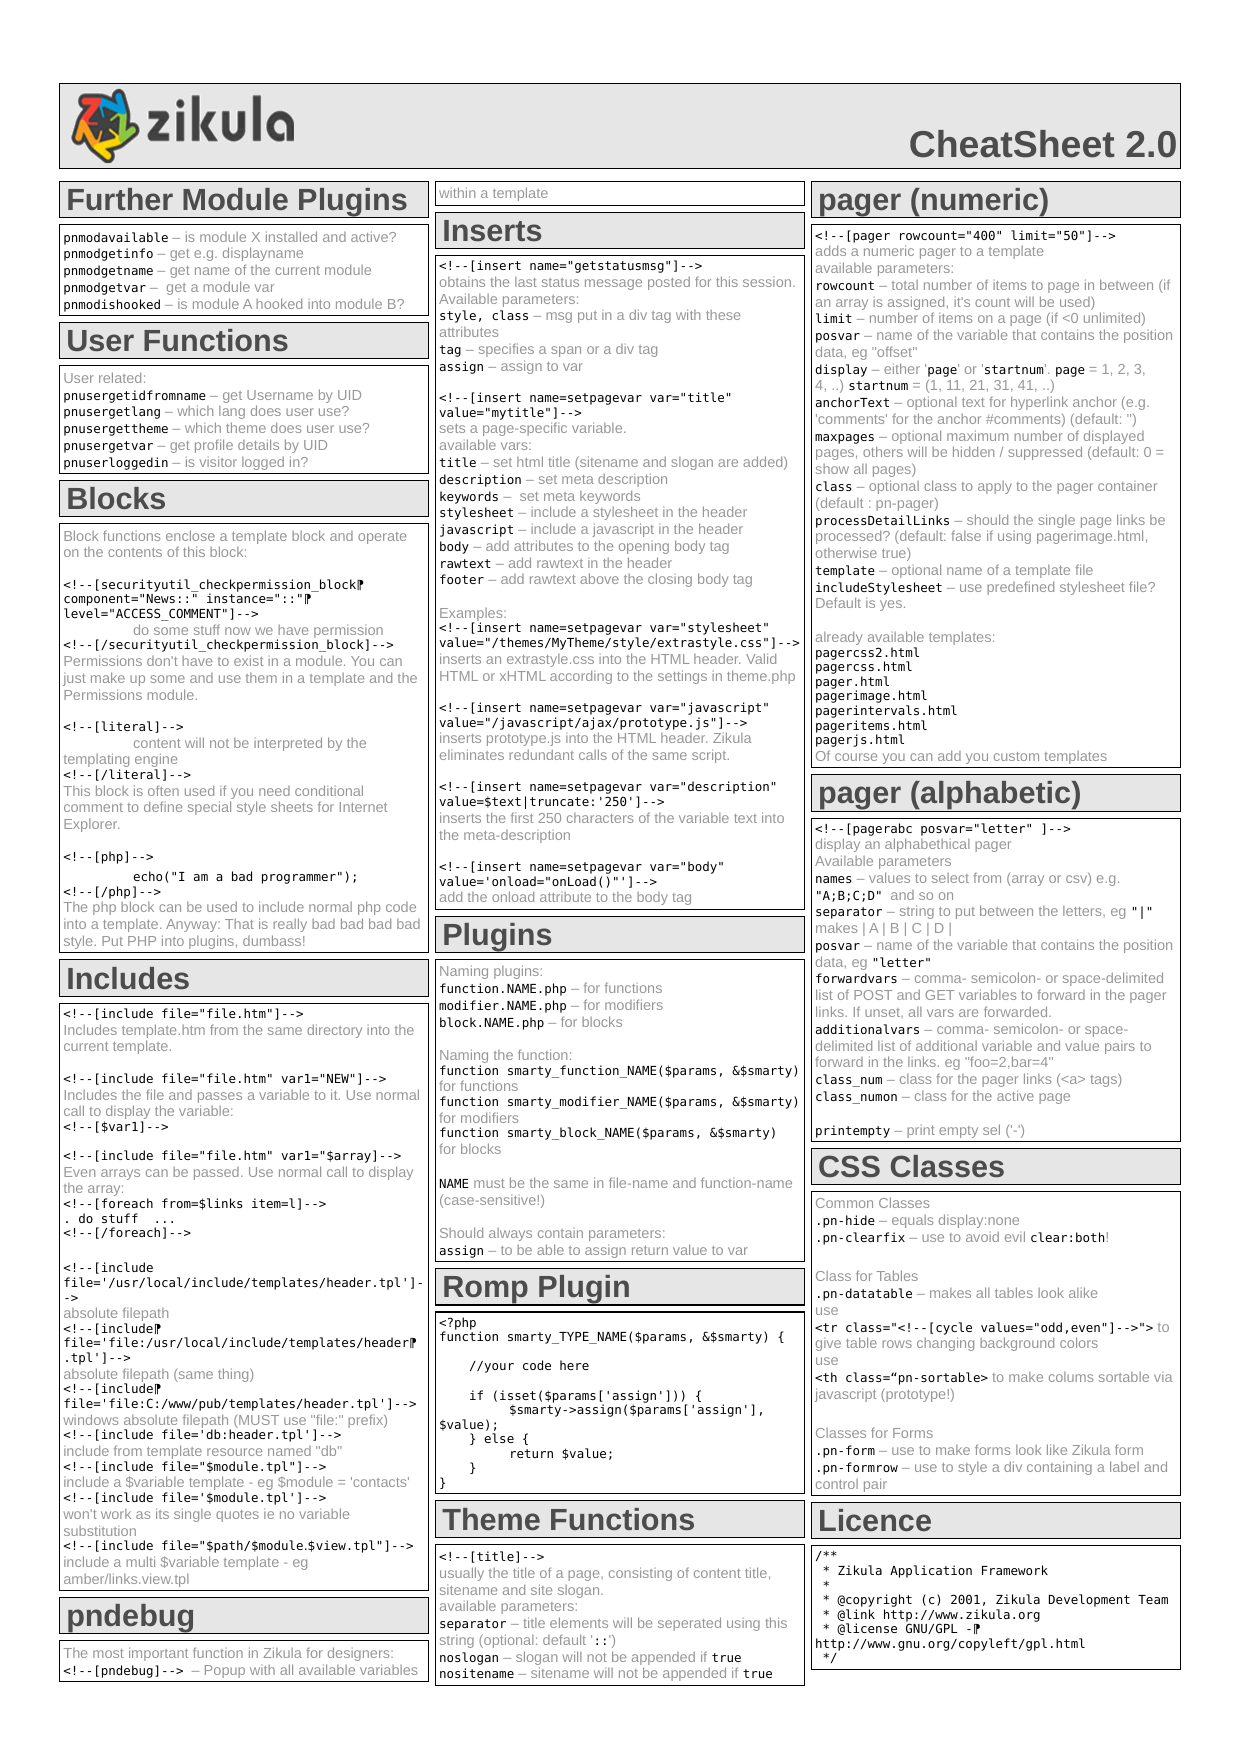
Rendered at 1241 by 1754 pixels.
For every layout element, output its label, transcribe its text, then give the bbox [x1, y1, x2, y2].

text User related: pnusergetidfromname – get Username by UID pnusergetlang – which lang does user use? pnusergettheme – which theme does user use? pnusergetvar – get profile details by UID pnuserloggedin – is visitor logged in? [60, 366, 428, 473]
picture [59, 82, 330, 169]
text <!--[insert name="getstatusmsg"]--> obtains the last status message posted for this session. Available parameters: style, class – msg put in a div tag with these attributes tag – specifies a span or a div tag assign – assign to var <!--[insert name=setpagevar var="title" value="mytitle"]--> sets a page-specific variable. available vars: title – set html title (sitename and slogan are added) description – set meta description keywords – set meta keywords stylesheet – include a stylesheet in the header javascript – include a javascript in the header body – add attributes to the opening body tag rawtext – add rawtext in the header footer – add rawtext above the closing body tag Examples: <!--[insert name=setpagevar var="stylesheet" value="/themes/MyTheme/style/extrastyle.css"]--> inserts an extrastyle.css into the HTML header. Valid HTML or xHTML according to the settings in theme.php <!--[insert name=setpagevar var="javascript" value="/javascript/ajax/prototype.js"]--> inserts prototype.js into the HTML header. Zikula eliminates redundant calls of the same script. <!--[insert name=setpagevar var="description" value=$text|truncate:'250']--> inserts the first 250 characters of the variable text into the meta-description <!--[insert name=setpagevar var="body" value='onload="onLoad()"']--> add the onload attribute to the body tag [436, 256, 804, 909]
subtitle Plugins [436, 917, 804, 952]
subtitle Blocks [60, 481, 428, 516]
subtitle User Functions [60, 323, 428, 358]
text <!--[include file="file.htm"]--> Includes template.htm from the same directory into the current template. <!--[include file="file.htm" var1="NEW"]--> Includes the file and passes a variable to it. Use normal call to display the variable: <!--[$var1]--> <!--[include file="file.htm" var1="$array]--> Even arrays can be passed. Use normal call to display the array: <!--[foreach from=$links item=l]--> . do stuff ... <!--[/foreach]--> [60, 1004, 428, 1241]
subtitle Theme Functions [436, 1501, 804, 1537]
text Class for Tables .pn-datatable – makes all tables look alike use <tr class="<!--[cycle values="odd,even"]-->"> to give table rows changing background colors use <th class=“pn-sortable> to make colums sortable via javascript (prototype!) [812, 1264, 1180, 1419]
text within a template [436, 182, 804, 205]
subtitle pager (alphabetic) [812, 775, 1180, 811]
text pnmodavailable – is module X installed and active? pnmodgetinfo – get e.g. displayname pnmodgetname – get name of the current module pnmodgetvar – get a module var pnmodishooked – is module A hooked into module B? [60, 225, 428, 315]
subtitle Licence [812, 1503, 1180, 1538]
text <!--[include file='/usr/local/include/templates/header.tpl']--> absolute filepath <!--[include⁋ file='file:/usr/local/include/templates/header⁋ .tpl']--> absolute filepath (same thing) <!--[include⁋ file='file:C:/www/pub/templates/header.tpl']--> windows absolute filepath (MUST use "file:" prefix) <!--[include file='db:header.tpl']--> include from template resource named "db" <!--[include file="$module.tpl"]--> include a $variable template - eg $module = 'contacts' <!--[include file='$module.tpl']--> won't work as its single quotes ie no variable substitution <!--[include file="$path/$module.$view.tpl"]--> include a multi $variable template - eg amber/links.view.tpl [60, 1243, 428, 1590]
text /** * Zikula Application Framework * * @copyright (c) 2001, Zikula Development Team * @link http://www.zikula.org * @license GNU/GPL -⁋ http://www.gnu.org/copyleft/gpl.html */ [812, 1546, 1180, 1669]
text Naming plugins: function.NAME.php – for functions modifier.NAME.php – for modifiers block.NAME.php – for blocks Naming the function: function smarty_function_NAME($params, &$smarty) for functions function smarty_modifier_NAME($params, &$smarty) for modifiers function smarty_block_NAME($params, &$smarty) for blocks NAME must be the same in file-name and function-name (case-sensitive!) Should always contain parameters: assign – to be able to assign return value to var [436, 960, 804, 1261]
text <!--[pager rowcount="400" limit="50"]--> adds a numeric pager to a template available parameters: rowcount – total number of items to page in between (if an array is assigned, it's count will be used) limit – number of items on a page (if <0 unlimited) posvar – name of the variable that contains the position data, eg "offset" display – either 'page' or 'startnum'. page = 1, 2, 3, 4, ..) startnum = (1, 11, 21, 31, 41, ..) anchorText – optional text for hyperlink anchor (e.g. 'comments' for the anchor #comments) (default: '') maxpages – optional maximum number of displayed pages, others will be hidden / suppressed (default: 0 = show all pages) class – optional class to apply to the pager container (default : pn-pager) processDetailLinks – should the single page links be processed? (default: false if using pagerimage.html, otherwise true) template – optional name of a template file includeStylesheet – use predefined stylesheet file?Default is yes. already available templates: pagercss2.html pagercss.html pager.html pagerimage.html pagerintervals.html pageritems.html pagerjs.html Of course you can add you custom templates [812, 225, 1180, 767]
subtitle pager (numeric) [812, 182, 1180, 217]
text Block functions enclose a template block and operate on the contents of this block: <!--[securityutil_checkpermission_block⁋ component="News::" instance="::"⁋ level="ACCESS_COMMENT"]--> do some stuff now we have permission <!--[/securityutil_checkpermission_block]--> Permissions don't have to exist in a module. You can just make up some and use them in a template and the Permissions module. <!--[literal]--> content will not be interpreted by the templating engine <!--[/literal]--> This block is often used if you need conditional comment to define special style sheets for Internet Explorer. <!--[php]--> [60, 524, 428, 864]
text echo("I am a bad programmer"); <!--[/php]--> The php block can be used to include normal php code into a template. Anyway: That is really bad bad bad bad style. Put PHP into plugins, dumbass! [60, 866, 428, 952]
subtitle Inserts [436, 213, 804, 248]
text <!--[pagerabc posvar="letter" ]--> display an alphabethical pager Available parameters names – values to select from (array or csv) e.g. "A;B;C;D" and so on separator – string to put between the letters, eg "|" makes | A | B | C | D | posvar – name of the variable that contains the position data, eg "letter" forwardvars – comma- semicolon- or space-delimited list of POST and GET variables to forward in the pager links. If unset, all vars are forwarded. additionalvars – comma- semicolon- or space-delimited list of additional variable and value pairs to forward in the links. eg "foo=2,bar=4" class_num – class for the pager links (<a> tags) class_numon – class for the active page printempty – print empty sel ('-') [812, 819, 1180, 1141]
subtitle pndebug [60, 1598, 428, 1633]
subtitle Further Module Plugins [60, 182, 428, 217]
text Common Classes .pn-hide – equals display:none .pn-clearfix – use to avoid evil clear:both! [812, 1192, 1180, 1262]
subtitle Romp Plugin [436, 1269, 804, 1304]
subtitle Includes [60, 960, 428, 996]
text <!--[title]--> usually the title of a page, consisting of content title, sitename and site slogan. available parameters: separator – title elements will be seperated using this string (optional: default '::') noslogan – slogan will not be appended if true nositename – sitename will not be appended if true [436, 1545, 804, 1685]
subtitle CSS Classes [812, 1149, 1180, 1184]
text <?php function smarty_TYPE_NAME($params, &$smarty) { //your code here if (isset($params['assign'])) { $smarty->assign($params['assign'], $value); } else { return $value; } } [436, 1313, 804, 1493]
text Classes for Forms .pn-form – use to make forms look like Zikula form .pn-formrow – use to style a div containing a label and control pair [812, 1421, 1180, 1495]
text The most important function in Zikula for designers: <!--[pndebug]--> – Popup with all available variables [60, 1641, 428, 1681]
